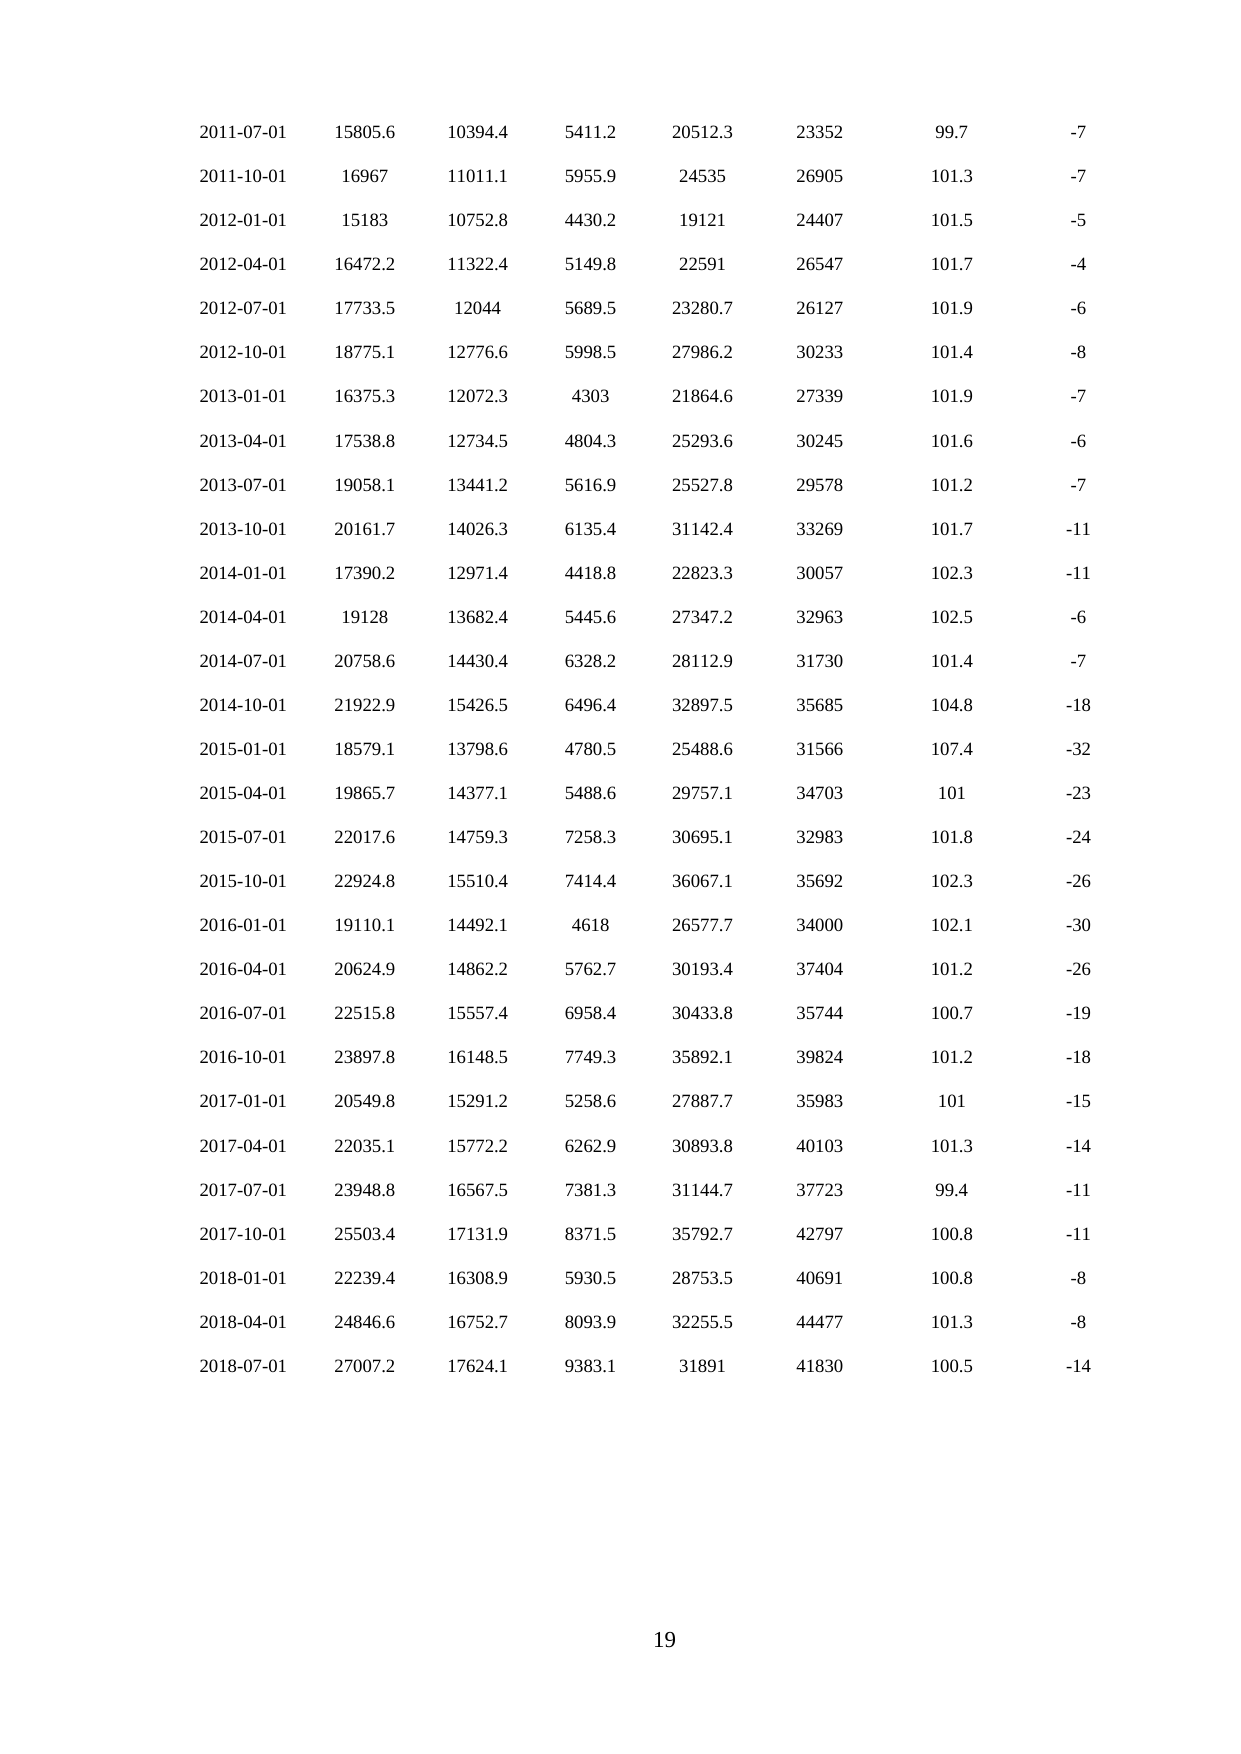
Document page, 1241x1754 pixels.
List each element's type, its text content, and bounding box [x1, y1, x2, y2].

table_cell 5258.6 [530, 1088, 651, 1132]
table_cell 7381.3 [530, 1176, 651, 1220]
table_cell 4303 [530, 383, 651, 427]
table_cell 33269 [754, 515, 886, 559]
table_cell 104.8 [886, 691, 1018, 735]
table_cell 5616.9 [530, 471, 651, 515]
table_cell 30233 [754, 339, 886, 382]
table_cell 28112.9 [651, 647, 754, 691]
table_cell 39824 [754, 1044, 886, 1087]
table_cell 101.2 [886, 955, 1018, 999]
table_cell 14026.3 [425, 515, 529, 559]
table_cell 15291.2 [425, 1088, 529, 1132]
table_cell 2015-04-01 [182, 779, 304, 823]
table_cell 101.7 [886, 515, 1018, 559]
table_cell 19058.1 [304, 471, 425, 515]
table_cell 42797 [754, 1220, 886, 1264]
table_cell 36067.1 [651, 867, 754, 911]
table_cell 2014-04-01 [182, 603, 304, 647]
table_cell 32963 [754, 603, 886, 647]
table_cell 4418.8 [530, 559, 651, 603]
table_cell 2015-07-01 [182, 823, 304, 867]
table_cell 24846.6 [304, 1308, 425, 1352]
table_cell 6496.4 [530, 691, 651, 735]
table_cell 15426.5 [425, 691, 529, 735]
table_cell 2018-04-01 [182, 1308, 304, 1352]
table_cell 30893.8 [651, 1132, 754, 1176]
table_cell 22515.8 [304, 999, 425, 1043]
table_cell 16148.5 [425, 1044, 529, 1087]
table_cell 32897.5 [651, 691, 754, 735]
table_cell 31730 [754, 647, 886, 691]
table_cell 22017.6 [304, 823, 425, 867]
table_cell 13798.6 [425, 735, 529, 779]
table_cell 102.3 [886, 867, 1018, 911]
table_cell 19110.1 [304, 911, 425, 955]
table_cell 6135.4 [530, 515, 651, 559]
table_cell 25527.8 [651, 471, 754, 515]
table_cell 16567.5 [425, 1176, 529, 1220]
table_cell 24535 [651, 162, 754, 206]
table_cell 22239.4 [304, 1264, 425, 1308]
table_cell 4430.2 [530, 206, 651, 250]
table_cell 31142.4 [651, 515, 754, 559]
table_cell 100.8 [886, 1264, 1018, 1308]
table_cell -32 [1018, 735, 1139, 779]
table_cell 2013-07-01 [182, 471, 304, 515]
table_cell -23 [1018, 779, 1139, 823]
table_cell 27887.7 [651, 1088, 754, 1132]
table_cell 17538.8 [304, 427, 425, 471]
table_cell 13682.4 [425, 603, 529, 647]
table_cell 26547 [754, 250, 886, 294]
table_cell 101.8 [886, 823, 1018, 867]
table_cell 40691 [754, 1264, 886, 1308]
table_cell 27986.2 [651, 339, 754, 382]
table_cell 6958.4 [530, 999, 651, 1043]
table_cell 27339 [754, 383, 886, 427]
table_cell 2016-04-01 [182, 955, 304, 999]
table_cell 2016-07-01 [182, 999, 304, 1043]
table_cell 11322.4 [425, 250, 529, 294]
table_cell 7258.3 [530, 823, 651, 867]
table_cell 102.3 [886, 559, 1018, 603]
table_cell -11 [1018, 559, 1139, 603]
table_cell 23352 [754, 118, 886, 162]
table_cell 2018-07-01 [182, 1352, 304, 1396]
table_cell 35692 [754, 867, 886, 911]
table_cell 14759.3 [425, 823, 529, 867]
table_cell 100.7 [886, 999, 1018, 1043]
table_cell 16472.2 [304, 250, 425, 294]
table_cell 30193.4 [651, 955, 754, 999]
table_cell 101.3 [886, 1132, 1018, 1176]
table_cell 101.9 [886, 383, 1018, 427]
table_cell -6 [1018, 294, 1139, 338]
table_cell 23897.8 [304, 1044, 425, 1087]
table_cell 101 [886, 1088, 1018, 1132]
table_cell 35744 [754, 999, 886, 1043]
table_cell 37723 [754, 1176, 886, 1220]
table_cell 4618 [530, 911, 651, 955]
table_cell 27007.2 [304, 1352, 425, 1396]
table_cell 2017-01-01 [182, 1088, 304, 1132]
table_cell 22924.8 [304, 867, 425, 911]
table_cell 17390.2 [304, 559, 425, 603]
table_cell 5998.5 [530, 339, 651, 382]
table_cell -14 [1018, 1352, 1139, 1396]
table_cell 30433.8 [651, 999, 754, 1043]
table_cell 99.4 [886, 1176, 1018, 1220]
table_cell 18775.1 [304, 339, 425, 382]
table_cell -11 [1018, 1176, 1139, 1220]
table_cell 2017-07-01 [182, 1176, 304, 1220]
table_cell 101.5 [886, 206, 1018, 250]
table_cell 107.4 [886, 735, 1018, 779]
table_cell 5488.6 [530, 779, 651, 823]
table_cell 10752.8 [425, 206, 529, 250]
table_cell 30245 [754, 427, 886, 471]
table_cell 102.5 [886, 603, 1018, 647]
table_cell -18 [1018, 691, 1139, 735]
table_cell 2012-10-01 [182, 339, 304, 382]
table_cell 6262.9 [530, 1132, 651, 1176]
table_cell -18 [1018, 1044, 1139, 1087]
table_cell 44477 [754, 1308, 886, 1352]
table_cell 12734.5 [425, 427, 529, 471]
table_cell 5149.8 [530, 250, 651, 294]
table_cell 2013-10-01 [182, 515, 304, 559]
table_cell 101 [886, 779, 1018, 823]
table_cell -7 [1018, 383, 1139, 427]
table_cell 35892.1 [651, 1044, 754, 1087]
table_cell -15 [1018, 1088, 1139, 1132]
table_cell 2011-07-01 [182, 118, 304, 162]
table_cell 5411.2 [530, 118, 651, 162]
table_cell 17624.1 [425, 1352, 529, 1396]
table_cell -5 [1018, 206, 1139, 250]
table_cell -26 [1018, 955, 1139, 999]
table_cell 9383.1 [530, 1352, 651, 1396]
table_cell 26905 [754, 162, 886, 206]
table_cell 30057 [754, 559, 886, 603]
table_cell -7 [1018, 162, 1139, 206]
table_cell 99.7 [886, 118, 1018, 162]
table_cell 20624.9 [304, 955, 425, 999]
table_cell 101.4 [886, 647, 1018, 691]
table_cell 5445.6 [530, 603, 651, 647]
table_cell 5930.5 [530, 1264, 651, 1308]
table_cell 26127 [754, 294, 886, 338]
table_cell -8 [1018, 1264, 1139, 1308]
table_cell 20758.6 [304, 647, 425, 691]
table_cell 17733.5 [304, 294, 425, 338]
table_cell 101.2 [886, 1044, 1018, 1087]
table_cell 2016-10-01 [182, 1044, 304, 1087]
table_cell 35685 [754, 691, 886, 735]
table_cell 101.4 [886, 339, 1018, 382]
table_cell 20549.8 [304, 1088, 425, 1132]
table_cell 12776.6 [425, 339, 529, 382]
table_cell 16752.7 [425, 1308, 529, 1352]
table_cell 101.2 [886, 471, 1018, 515]
table_cell 25503.4 [304, 1220, 425, 1264]
table_cell 2017-04-01 [182, 1132, 304, 1176]
table_cell 15183 [304, 206, 425, 250]
table_cell 25293.6 [651, 427, 754, 471]
table_cell 14492.1 [425, 911, 529, 955]
table_cell 2011-10-01 [182, 162, 304, 206]
table_cell 2013-04-01 [182, 427, 304, 471]
table_cell -26 [1018, 867, 1139, 911]
table_cell 16967 [304, 162, 425, 206]
table_cell 2018-01-01 [182, 1264, 304, 1308]
table_cell 27347.2 [651, 603, 754, 647]
table_cell 7749.3 [530, 1044, 651, 1087]
table_cell 14377.1 [425, 779, 529, 823]
table_cell -7 [1018, 647, 1139, 691]
table_cell 101.7 [886, 250, 1018, 294]
table_cell 2014-07-01 [182, 647, 304, 691]
table_cell 11011.1 [425, 162, 529, 206]
table_cell 23948.8 [304, 1176, 425, 1220]
table_cell 18579.1 [304, 735, 425, 779]
table_cell 31891 [651, 1352, 754, 1396]
table_cell 2015-10-01 [182, 867, 304, 911]
table_cell -7 [1018, 471, 1139, 515]
table_cell 21864.6 [651, 383, 754, 427]
table_cell 2016-01-01 [182, 911, 304, 955]
table_cell -30 [1018, 911, 1139, 955]
table_cell 24407 [754, 206, 886, 250]
table_cell 15557.4 [425, 999, 529, 1043]
table_cell 19128 [304, 603, 425, 647]
table_cell -6 [1018, 603, 1139, 647]
table_cell 2013-01-01 [182, 383, 304, 427]
table_cell 10394.4 [425, 118, 529, 162]
table_cell 7414.4 [530, 867, 651, 911]
table_cell -11 [1018, 515, 1139, 559]
table_cell 15510.4 [425, 867, 529, 911]
table_cell 34703 [754, 779, 886, 823]
table_cell -19 [1018, 999, 1139, 1043]
table_cell 14430.4 [425, 647, 529, 691]
table_cell 19121 [651, 206, 754, 250]
table_cell -24 [1018, 823, 1139, 867]
table_cell 16308.9 [425, 1264, 529, 1308]
table_cell 101.9 [886, 294, 1018, 338]
table_cell -6 [1018, 427, 1139, 471]
table_cell 12044 [425, 294, 529, 338]
table_cell 102.1 [886, 911, 1018, 955]
table_cell 20161.7 [304, 515, 425, 559]
table_cell 2012-01-01 [182, 206, 304, 250]
table_cell 20512.3 [651, 118, 754, 162]
table_cell 30695.1 [651, 823, 754, 867]
table_cell 12971.4 [425, 559, 529, 603]
table_cell 5689.5 [530, 294, 651, 338]
table_cell 8371.5 [530, 1220, 651, 1264]
table_cell 14862.2 [425, 955, 529, 999]
table_cell 17131.9 [425, 1220, 529, 1264]
table_cell -7 [1018, 118, 1139, 162]
table_cell -4 [1018, 250, 1139, 294]
table_cell 21922.9 [304, 691, 425, 735]
table_cell 4804.3 [530, 427, 651, 471]
table_cell -8 [1018, 339, 1139, 382]
table_cell 22035.1 [304, 1132, 425, 1176]
table_cell 2014-10-01 [182, 691, 304, 735]
table_cell 41830 [754, 1352, 886, 1396]
table_cell -11 [1018, 1220, 1139, 1264]
table_cell 15772.2 [425, 1132, 529, 1176]
table_cell 31144.7 [651, 1176, 754, 1220]
table_cell 2017-10-01 [182, 1220, 304, 1264]
table_cell 101.6 [886, 427, 1018, 471]
table_cell 26577.7 [651, 911, 754, 955]
table_cell 28753.5 [651, 1264, 754, 1308]
table_cell 19865.7 [304, 779, 425, 823]
table_cell 8093.9 [530, 1308, 651, 1352]
table_cell 40103 [754, 1132, 886, 1176]
table_cell -14 [1018, 1132, 1139, 1176]
table_cell 6328.2 [530, 647, 651, 691]
table_cell 34000 [754, 911, 886, 955]
table_cell 100.8 [886, 1220, 1018, 1264]
table_cell 2015-01-01 [182, 735, 304, 779]
table_cell 2012-04-01 [182, 250, 304, 294]
table_cell 25488.6 [651, 735, 754, 779]
table_cell 29757.1 [651, 779, 754, 823]
table_cell 22591 [651, 250, 754, 294]
table_cell 32255.5 [651, 1308, 754, 1352]
table_cell 101.3 [886, 162, 1018, 206]
table_cell 13441.2 [425, 471, 529, 515]
table_cell 100.5 [886, 1352, 1018, 1396]
table_cell 32983 [754, 823, 886, 867]
table_cell 4780.5 [530, 735, 651, 779]
table_cell 2014-01-01 [182, 559, 304, 603]
table_cell 23280.7 [651, 294, 754, 338]
table_cell 15805.6 [304, 118, 425, 162]
table_cell 31566 [754, 735, 886, 779]
table_cell 37404 [754, 955, 886, 999]
table_cell 12072.3 [425, 383, 529, 427]
table_cell -8 [1018, 1308, 1139, 1352]
table_cell 35983 [754, 1088, 886, 1132]
table_cell 35792.7 [651, 1220, 754, 1264]
table_cell 22823.3 [651, 559, 754, 603]
table_cell 5955.9 [530, 162, 651, 206]
table_cell 16375.3 [304, 383, 425, 427]
table_cell 101.3 [886, 1308, 1018, 1352]
table_cell 5762.7 [530, 955, 651, 999]
table_cell 2012-07-01 [182, 294, 304, 338]
table_cell 29578 [754, 471, 886, 515]
